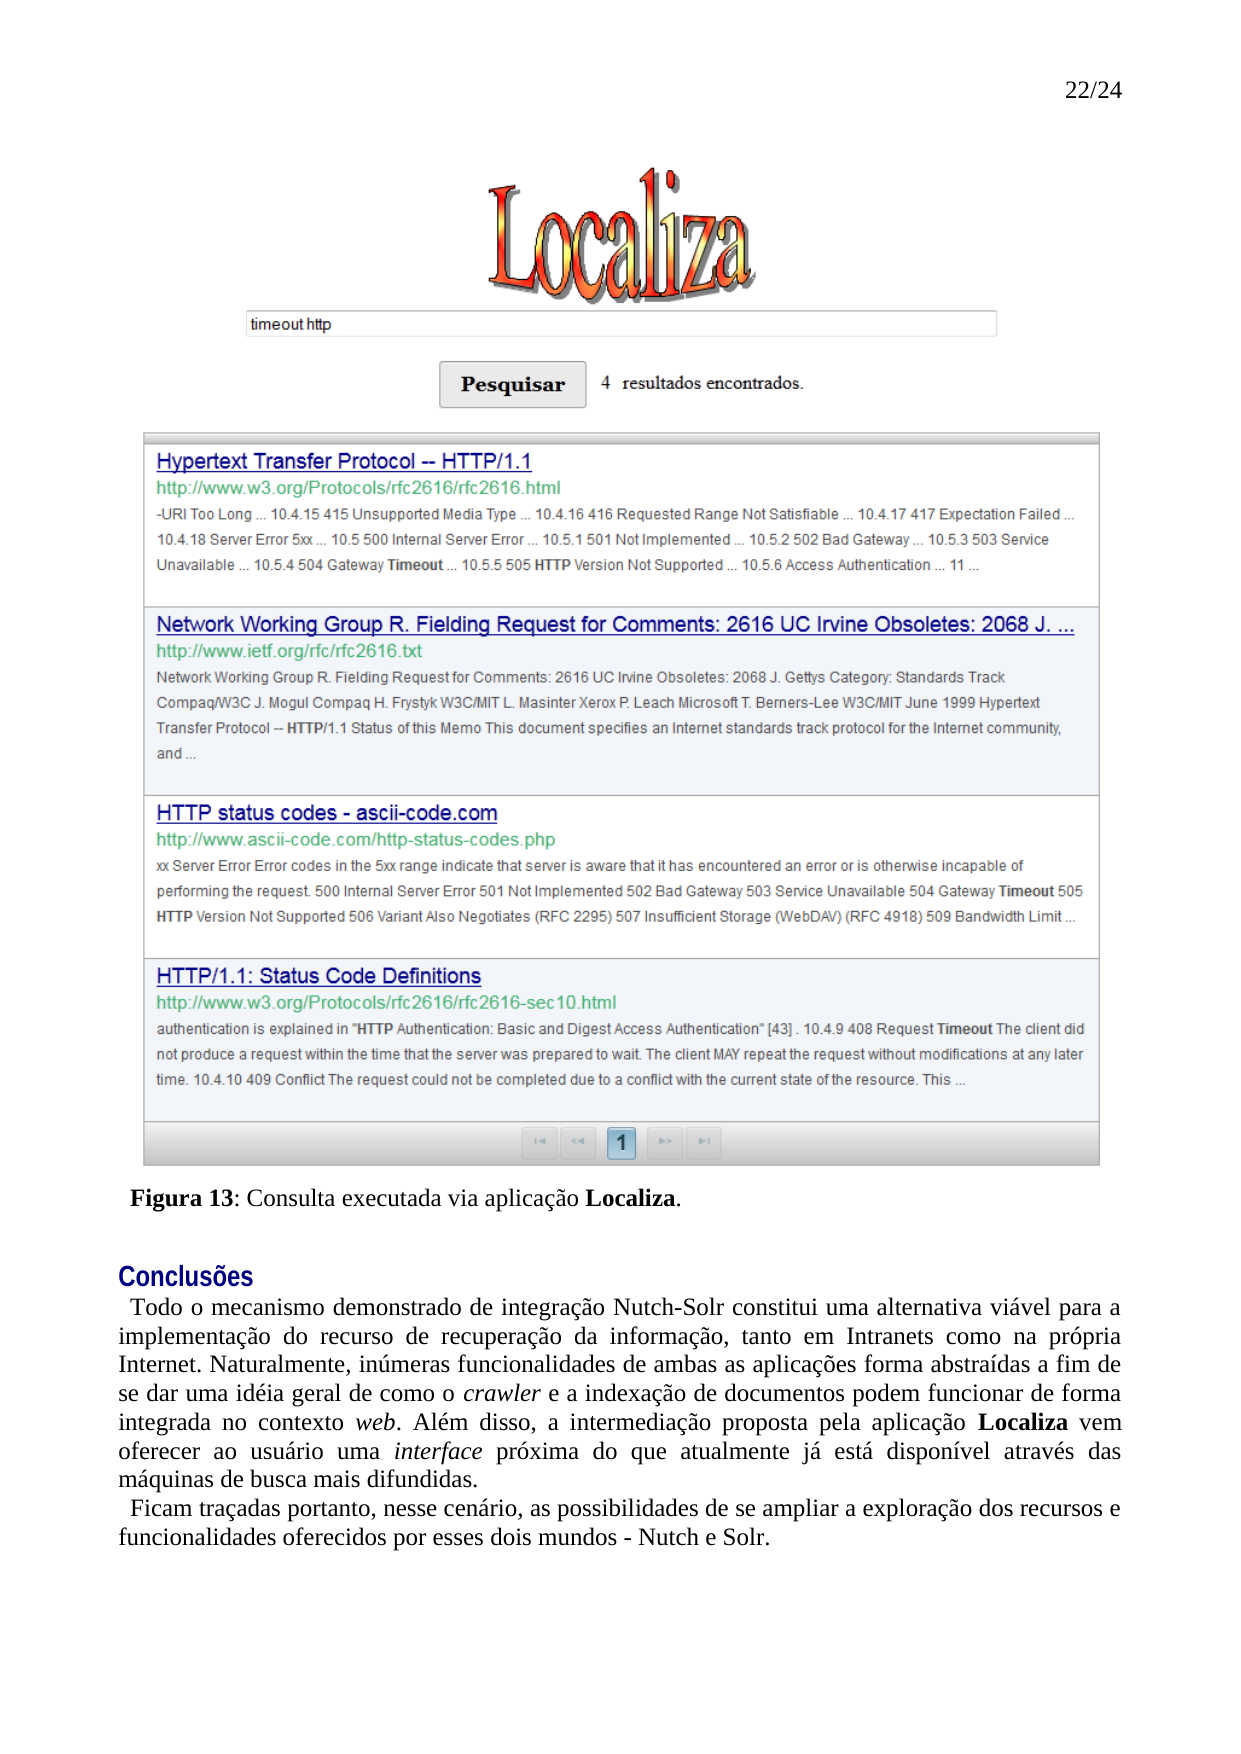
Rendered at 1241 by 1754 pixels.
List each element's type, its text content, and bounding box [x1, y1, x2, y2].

text Ficam traçadas portanto, nesse cenário, as possibilidades de se ampliar a exploração dos recursos e funcionalidades oferecidos por esses dois mundos - Nutch e Solr. [118, 1493, 1122, 1551]
text Figura 13: Consulta executada via aplicação Localiza. [118, 1184, 1122, 1212]
picture [118, 163, 1123, 1184]
text Todo o mecanismo demonstrado de integração Nutch-Solr constitui uma alternativa viável para a implementação do recurso de recuperação da informação, tanto em Intranets como na própria Internet. Naturalmente, inúmeras funcionalidades de ambas as aplicações forma abstraídas a fim de se dar uma idéia geral de como o crawler e a indexação de documentos podem funcionar de forma integrada no contexto web. Além disso, a intermediação proposta pela aplicação Localiza vem oferecer ao usuário uma interface próxima do que atualmente já está disponível através das máquinas de busca mais difundidas. [118, 1292, 1122, 1493]
text Conclusões [118, 1259, 1122, 1292]
